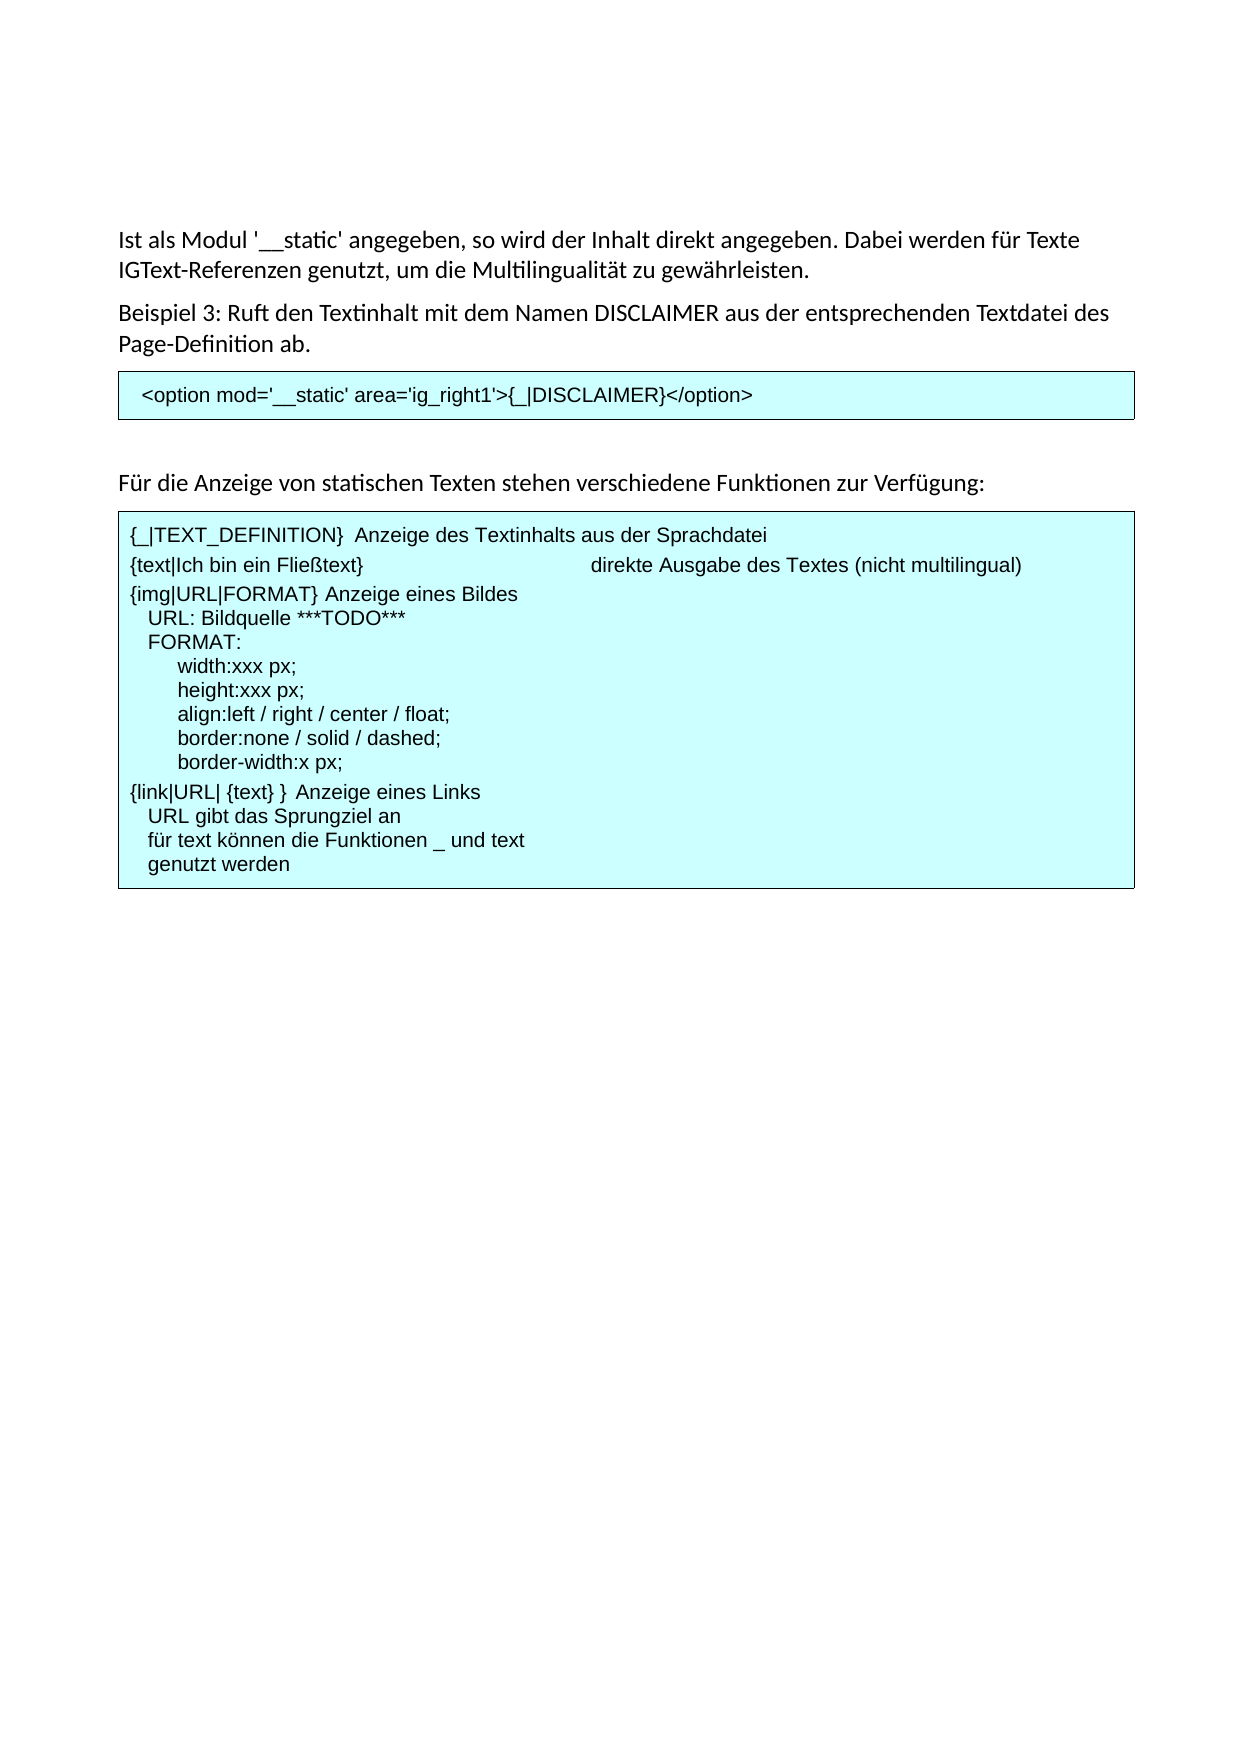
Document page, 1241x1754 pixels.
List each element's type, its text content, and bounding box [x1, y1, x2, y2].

text {_|TEXT_DEFINITION} Anzeige des Textinhalts aus der Sprachdatei [119, 512, 1134, 541]
text Beispiel 3: Ruft den Textinhalt mit dem Namen DISCLAIMER aus der entsprechenden Textdatei des Page-Definition ab. [118, 297, 1122, 358]
text <option mod='__static' area='ig_right1'>{_|DISCLAIMER}</option> [119, 372, 1134, 419]
text Ist als Modul '__static' angegeben, so wird der Inhalt direkt angegeben. Dabei werden für Texte IGText-Referenzen genutzt, um die Multilingualität zu gewährleisten. [118, 224, 1122, 285]
text Für die Anzeige von statischen Texten stehen verschiedene Funktionen zur Verfügung: [118, 468, 1122, 498]
text {link|URL| {text} } Anzeige eines Links URL gibt das Sprungziel an für text können die Funktionen _ und text genutzt werden [119, 768, 1134, 888]
text {text|Ich bin ein Fließtext} direkte Ausgabe des Textes (nicht multilingual) [119, 541, 1134, 570]
text {img|URL|FORMAT} Anzeige eines Bildes URL: Bildquelle ***TODO*** FORMAT: width:xxx px; height:xxx px; align:left / right / center / float; border:none / solid / dashed; border-width:x px; [119, 570, 1134, 768]
